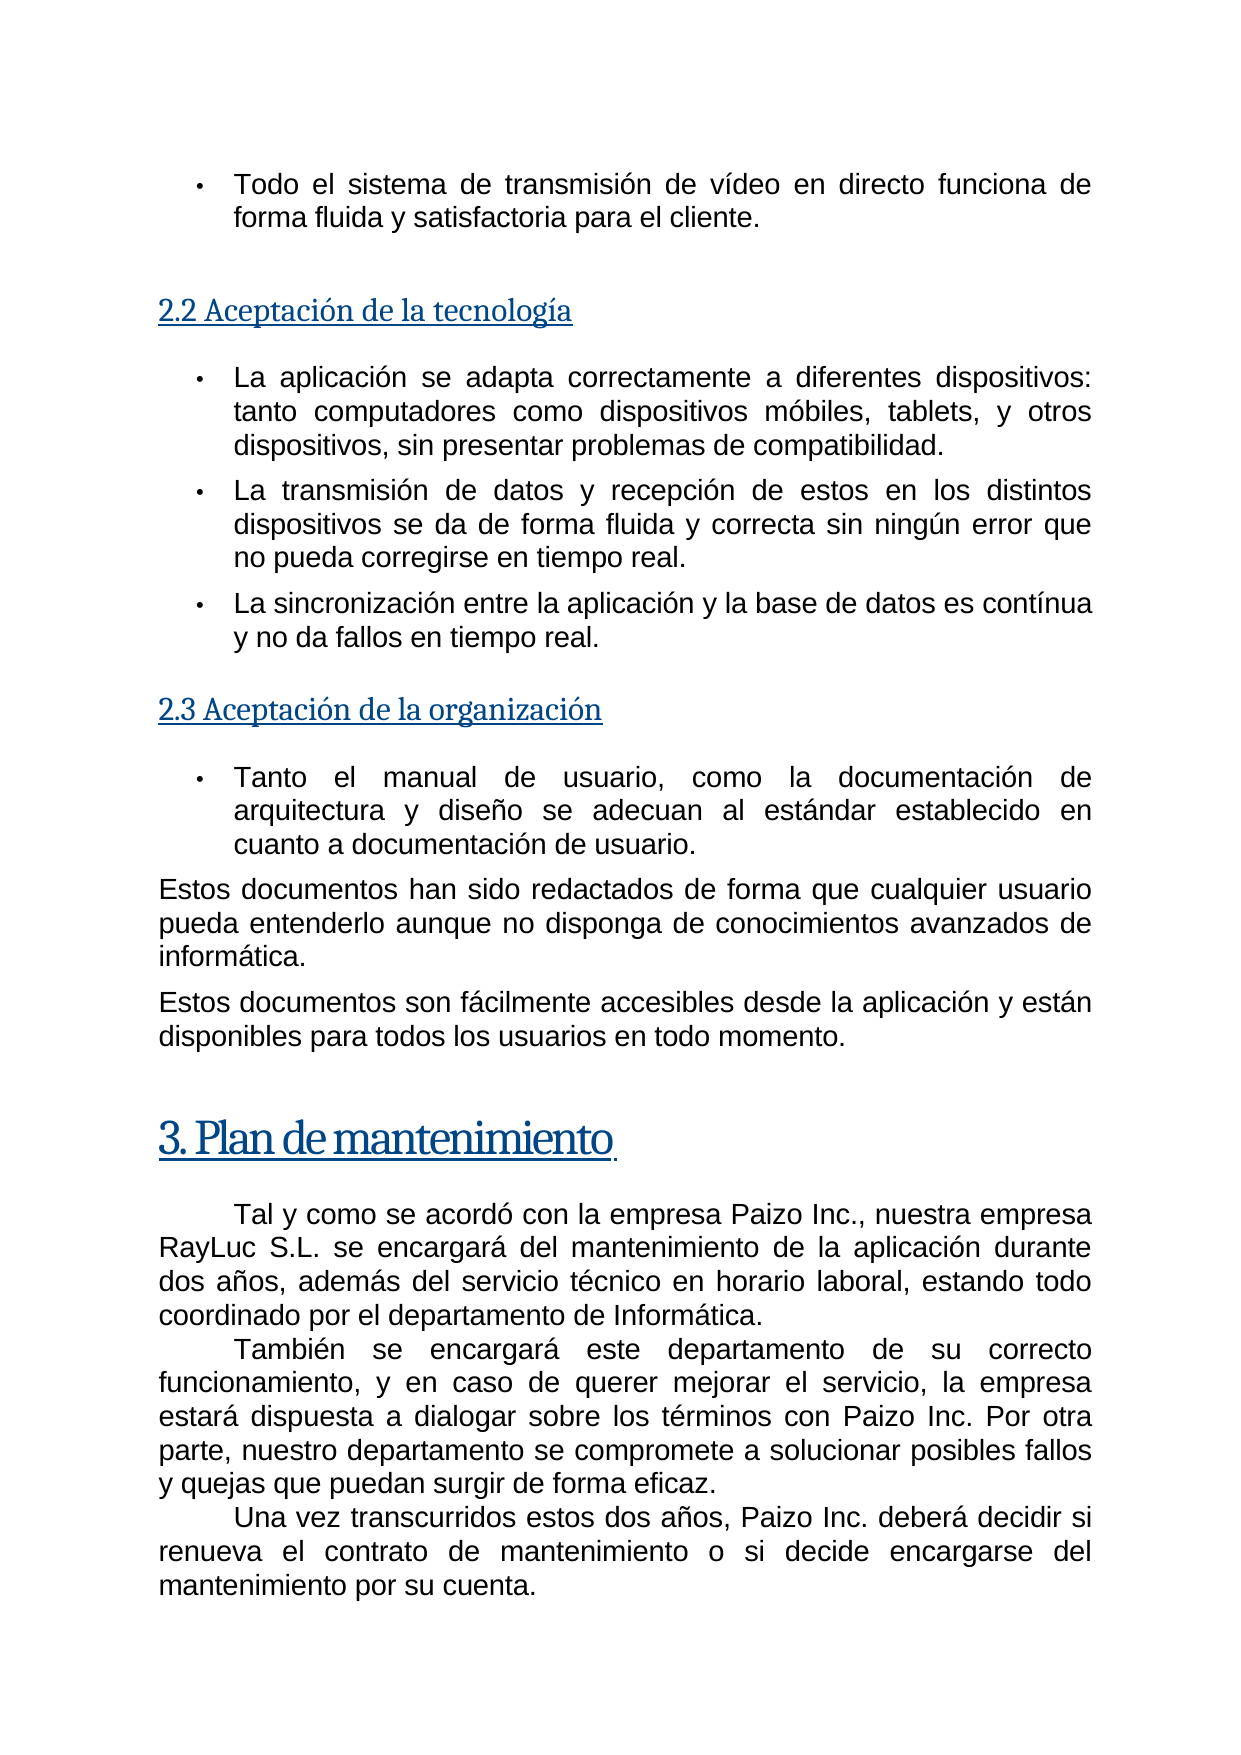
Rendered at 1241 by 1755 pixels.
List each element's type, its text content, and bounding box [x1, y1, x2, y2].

text Tal y como se acordó con la empresa Paizo Inc., nuestra empresa RayLuc S.L. se encargará del mantenimiento de la aplicación durante dos años, además del servicio técnico en horario laboral, estando todo coordinado por el departamento de Informática. [158, 1197, 1093, 1331]
text 2.3 Aceptación de la organización [158, 690, 1093, 728]
list La sincronización entre la aplicación y la base de datos es contínua y no da fallos en tiempo real. [196, 586, 1093, 653]
text Una vez transcurridos estos dos años, Paizo Inc. deberá decidir si renueva el contrato de mantenimiento o si decide encargarse del mantenimiento por su cuenta. [158, 1501, 1093, 1601]
list Tanto el manual de usuario, como la documentación de arquitectura y diseño se adecuan al estándar establecido en cuanto a documentación de usuario. [196, 759, 1093, 860]
text También se encargará este departamento de su correcto funcionamiento, y en caso de querer mejorar el servicio, la empresa estará dispuesta a dialogar sobre los términos con Paizo Inc. Por otra parte, nuestro departamento se compromete a solucionar posibles fallos y quejas que puedan surgir de forma eficaz. [158, 1332, 1093, 1500]
text Estos documentos son fácilmente accesibles desde la aplicación y están disponibles para todos los usuarios en todo momento. [158, 985, 1093, 1052]
list Todo el sistema de transmisión de vídeo en directo funciona de forma fluida y satisfactoria para el cliente. [196, 167, 1093, 234]
text 3. Plan de mantenimiento [158, 1110, 1093, 1167]
text 2.2 Aceptación de la tecnología [158, 291, 1093, 329]
list La transmisión de datos y recepción de estos en los distintos dispositivos se da de forma fluida y correcta sin ningún error que no pueda corregirse en tiempo real. [196, 473, 1093, 574]
text Estos documentos han sido redactados de forma que cualquier usuario pueda entenderlo aunque no disponga de conocimientos avanzados de informática. [158, 872, 1093, 973]
list La aplicación se adapta correctamente a diferentes dispositivos: tanto computadores como dispositivos móbiles, tablets, y otros dispositivos, sin presentar problemas de compatibilidad. [196, 361, 1093, 461]
